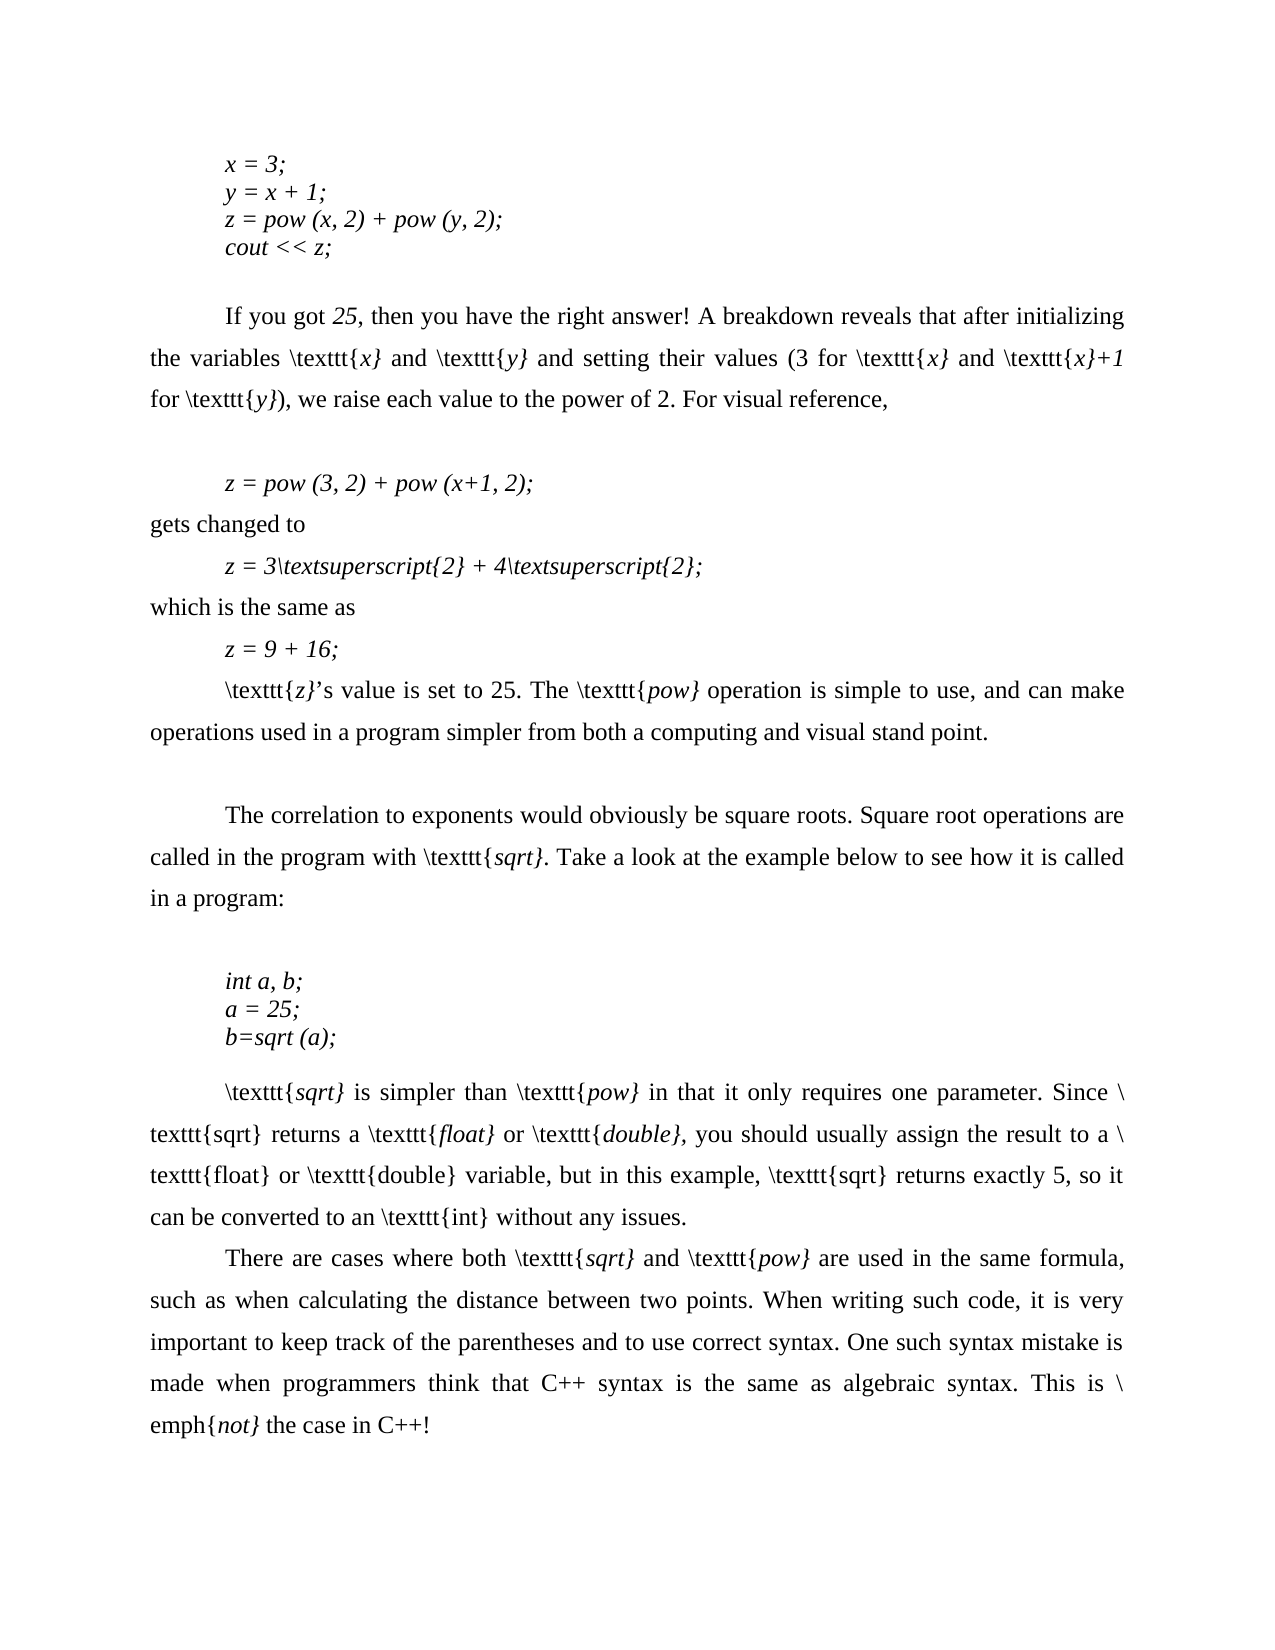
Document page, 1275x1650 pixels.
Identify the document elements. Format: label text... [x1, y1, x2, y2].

text The correlation to exponents would obviously be square roots. Square root operations are called in the program with \texttt{sqrt}. Take a look at the example below to see how it is called in a program: [150, 801, 1125, 912]
text \texttt{z}’s value is set to 25. The \texttt{pow} operation is simple to use, and can make operations used in a program simpler from both a computing and visual stand point. [150, 676, 1125, 746]
text There are cases where both \texttt{sqrt} and \texttt{pow} are used in the same formula, such as when calculating the distance between two points. When writing such code, it is very important to keep track of the parentheses and to use correct syntax. One such syntax mistake is made when programmers think that C++ syntax is the same as algebraic syntax. This is \emph{not} the case in C++! [150, 1244, 1125, 1438]
text b=sqrt (a); [150, 1023, 1125, 1051]
text \texttt{sqrt} is simpler than \texttt{pow} in that it only requires one parameter. Since \texttt{sqrt} returns a \texttt{float} or \texttt{double}, you should usually assign the result to a \texttt{float} or \texttt{double} variable, but in this example, \texttt{sqrt} returns exactly 5, so it can be converted to an \texttt{int} without any issues. [150, 1078, 1125, 1231]
text z = pow (3, 2) + pow (x+1, 2); [150, 469, 1125, 496]
text z = pow (x, 2) + pow (y, 2); [150, 205, 1125, 233]
text cout << z; [150, 233, 1125, 261]
text z = 3\textsuperscript{2} + 4\textsuperscript{2}; [150, 552, 1125, 579]
text z = 9 + 16; [150, 635, 1125, 663]
text x = 3; [150, 150, 1125, 178]
text If you got 25, then you have the right answer! A breakdown reveals that after initializing the variables \texttt{x} and \texttt{y} and setting their values (3 for \texttt{x} and \texttt{x}+1 for \texttt{y}), we raise each value to the power of 2. For visual reference, [150, 302, 1125, 413]
text y = x + 1; [150, 178, 1125, 205]
text a = 25; [150, 995, 1125, 1023]
text int a, b; [150, 967, 1125, 995]
text which is the same as [150, 593, 1125, 621]
text gets changed to [150, 510, 1125, 538]
